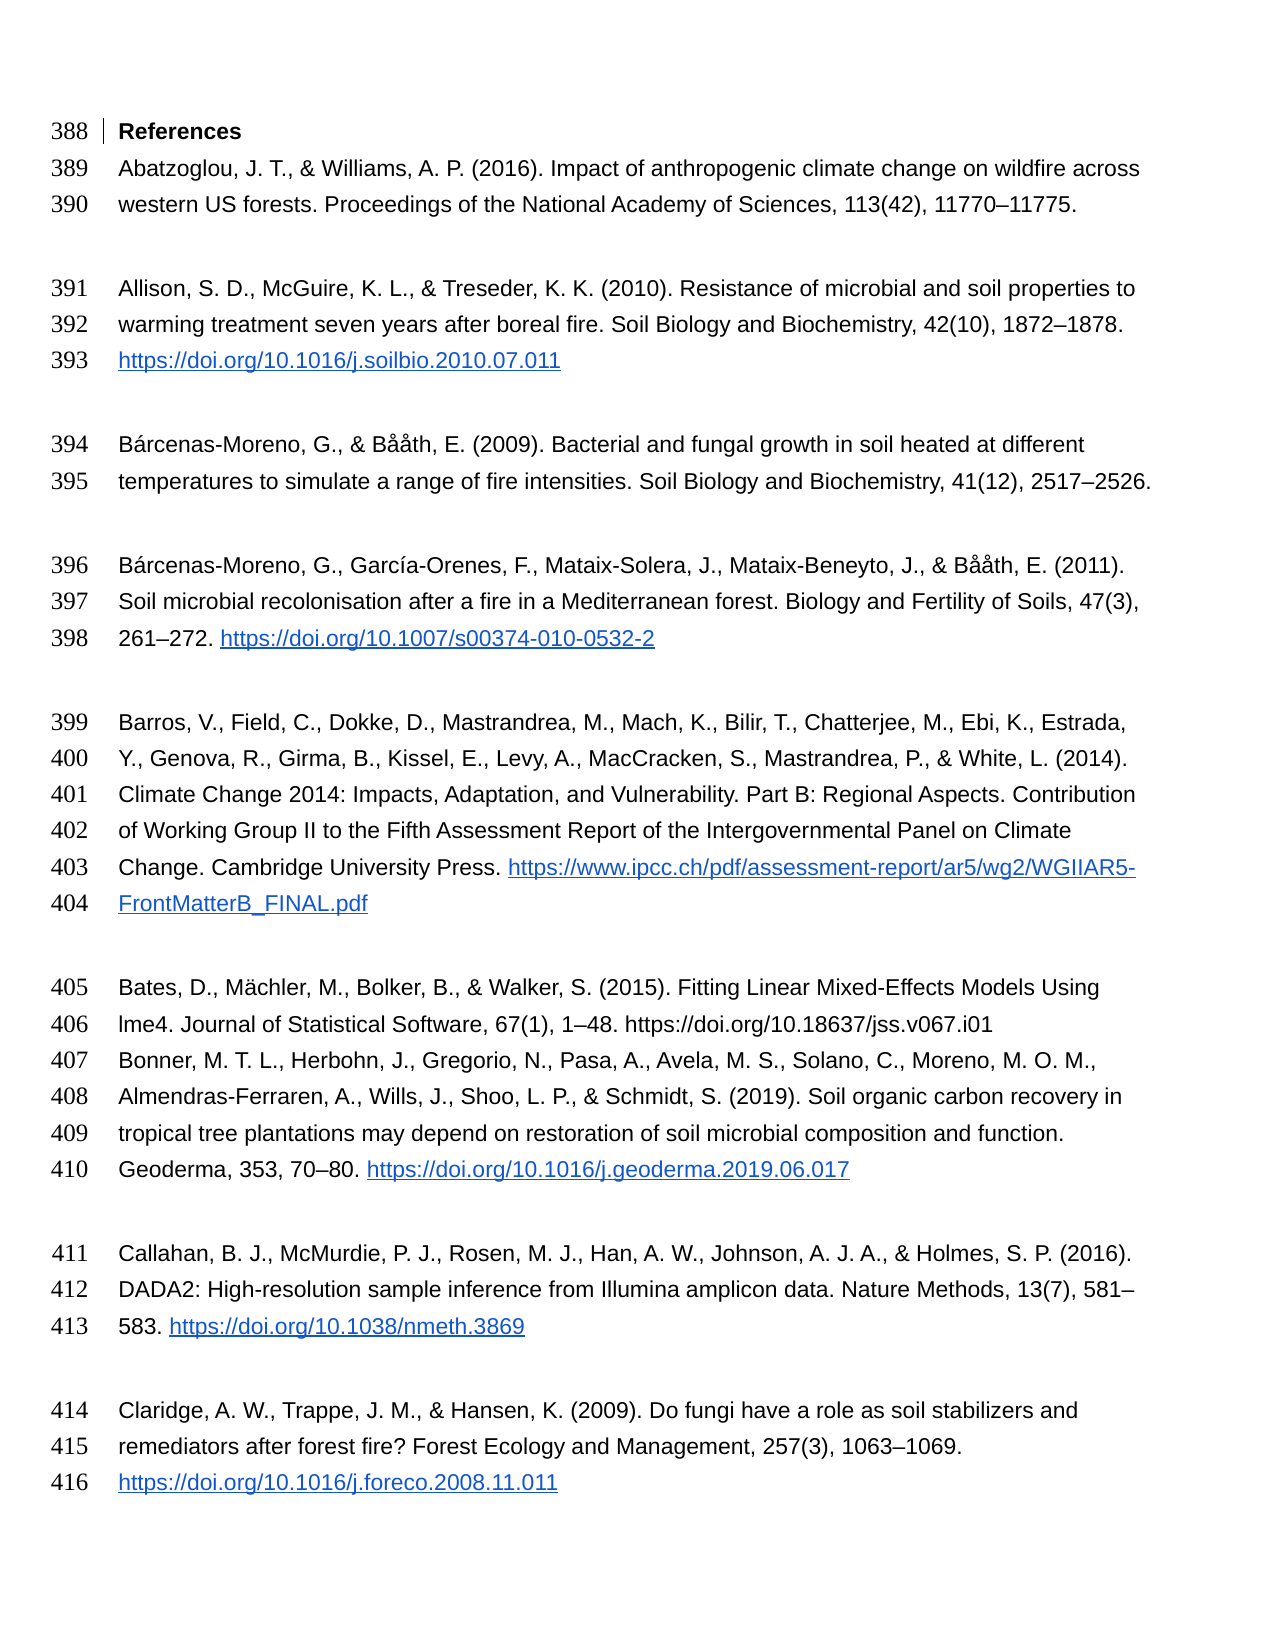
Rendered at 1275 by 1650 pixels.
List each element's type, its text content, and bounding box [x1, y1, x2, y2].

text Bates, D., Mächler, M., Bolker, B., & Walker, S. (2015). Fitting Linear Mixed-Effects Models Using lme4. Journal of Statistical Software, 67(1), 1–48. https://doi.org/10.18637/jss.v067.i01 [118, 974, 1157, 1037]
text Bárcenas-Moreno, G., García-Orenes, F., Mataix-Solera, J., Mataix-Beneyto, J., & Bååth, E. (2011). Soil microbial recolonisation after a fire in a Mediterranean forest. Biology and Fertility of Soils, 47(3), 261–272. https://doi.org/10.1007/s00374-010-0532-2 [118, 552, 1157, 651]
text References [118, 118, 1157, 144]
text Callahan, B. J., McMurdie, P. J., Rosen, M. J., Han, A. W., Johnson, A. J. A., & Holmes, S. P. (2016). DADA2: High-resolution sample inference from Illumina amplicon data. Nature Methods, 13(7), 581–583. https://doi.org/10.1038/nmeth.3869 [118, 1240, 1157, 1339]
text Abatzoglou, J. T., & Williams, A. P. (2016). Impact of anthropogenic climate change on wildfire across western US forests. Proceedings of the National Academy of Sciences, 113(42), 11770–11775. [118, 154, 1157, 217]
text Allison, S. D., McGuire, K. L., & Treseder, K. K. (2010). Resistance of microbial and soil properties to warming treatment seven years after boreal fire. Soil Biology and Biochemistry, 42(10), 1872–1878. https://doi.org/10.1016/j.soilbio.2010.07.011 [118, 275, 1157, 374]
text Bárcenas-Moreno, G., & Bååth, E. (2009). Bacterial and fungal growth in soil heated at different temperatures to simulate a range of fire intensities. Soil Biology and Biochemistry, 41(12), 2517–2526. [118, 431, 1157, 494]
text Bonner, M. T. L., Herbohn, J., Gregorio, N., Pasa, A., Avela, M. S., Solano, C., Moreno, M. O. M., Almendras-Ferraren, A., Wills, J., Shoo, L. P., & Schmidt, S. (2019). Soil organic carbon recovery in tropical tree plantations may depend on restoration of soil microbial composition and function. Geoderma, 353, 70–80. https://doi.org/10.1016/j.geoderma.2019.06.017 [118, 1047, 1157, 1182]
text Claridge, A. W., Trappe, J. M., & Hansen, K. (2009). Do fungi have a role as soil stabilizers and remediators after forest fire? Forest Ecology and Management, 257(3), 1063–1069. https://doi.org/10.1016/j.foreco.2008.11.011 [118, 1397, 1157, 1496]
text Barros, V., Field, C., Dokke, D., Mastrandrea, M., Mach, K., Bilir, T., Chatterjee, M., Ebi, K., Estrada, Y., Genova, R., Girma, B., Kissel, E., Levy, A., MacCracken, S., Mastrandrea, P., & White, L. (2014). Climate Change 2014: Impacts, Adaptation, and Vulnerability. Part B: Regional Aspects. Contribution of Working Group II to the Fifth Assessment Report of the Intergovernmental Panel on Climate Change. Cambridge University Press. https://www.ipcc.ch/pdf/assessment-report/ar5/wg2/WGIIAR5-FrontMatterB_FINAL.pdf [118, 708, 1157, 917]
